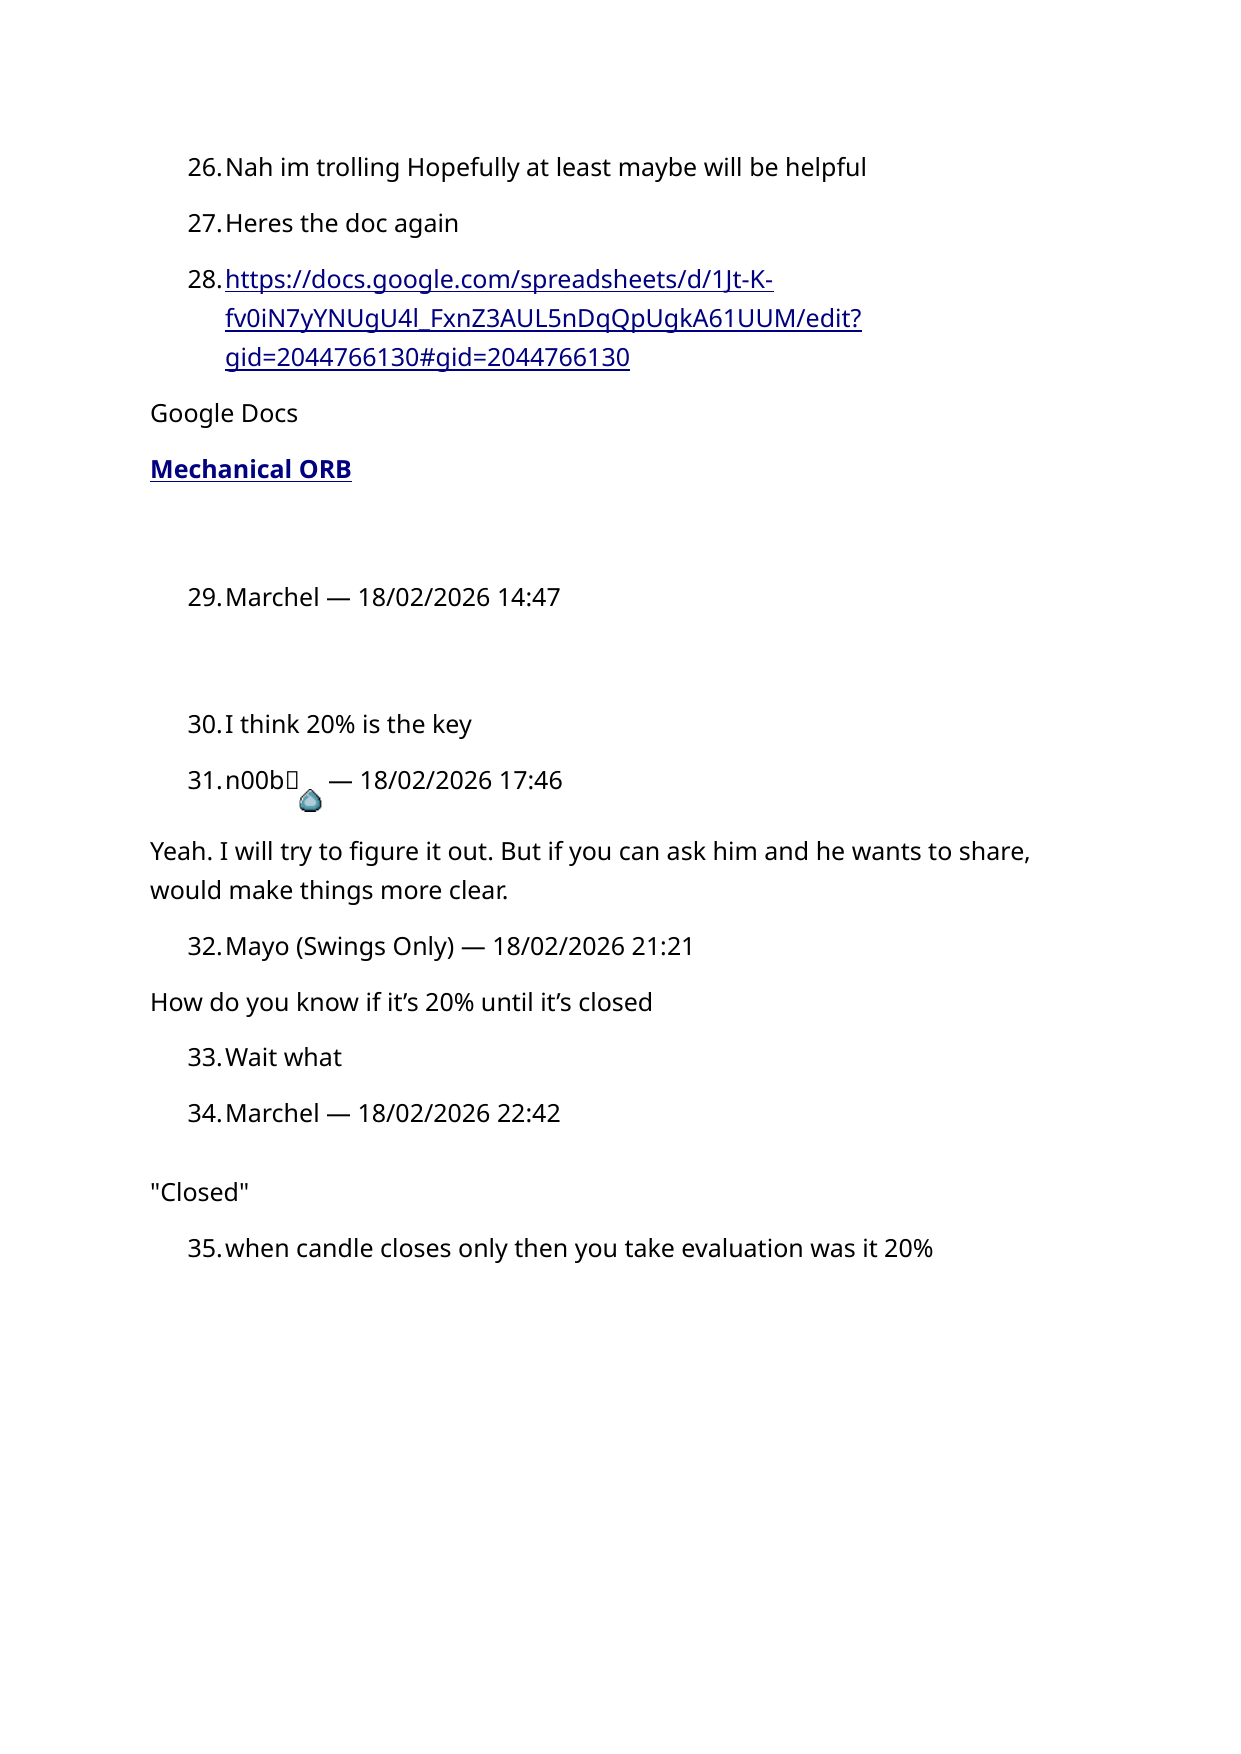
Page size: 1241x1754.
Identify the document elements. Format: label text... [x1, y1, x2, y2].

list Nah im trolling Hopefully at least maybe will be helpful [187, 150, 1090, 184]
list Wait what [187, 1040, 1090, 1074]
list when candle closes only then you take evaluation was it 20% [187, 1231, 1090, 1265]
list n00b🤘 — 18/02/2026 17:46 [187, 763, 1090, 812]
list Heres the doc again [187, 206, 1090, 240]
text How do you know if it’s 20% until it’s closed [150, 984, 1090, 1018]
list https://docs.google.com/spreadsheets/d/1Jt-K-fv0iN7yYNUgU4l_FxnZ3AUL5nDqQpUgkA61UUM/edit?gid=2044766130#gid=2044766130 [187, 262, 1090, 374]
list I think 20% is the key [187, 707, 1090, 741]
list Mayo (Swings Only) — 18/02/2026 21:21 [187, 928, 1090, 962]
text "Closed" [150, 1152, 1090, 1209]
list Marchel — 18/02/2026 14:47 [187, 579, 1090, 613]
text Mechanical ORB [150, 452, 1090, 486]
text Yeah. I will try to figure it out. But if you can ask him and he wants to share, would make things more clear. [150, 833, 1090, 907]
text Google Docs [150, 396, 1090, 430]
list Marchel — 18/02/2026 22:42 [187, 1096, 1090, 1130]
